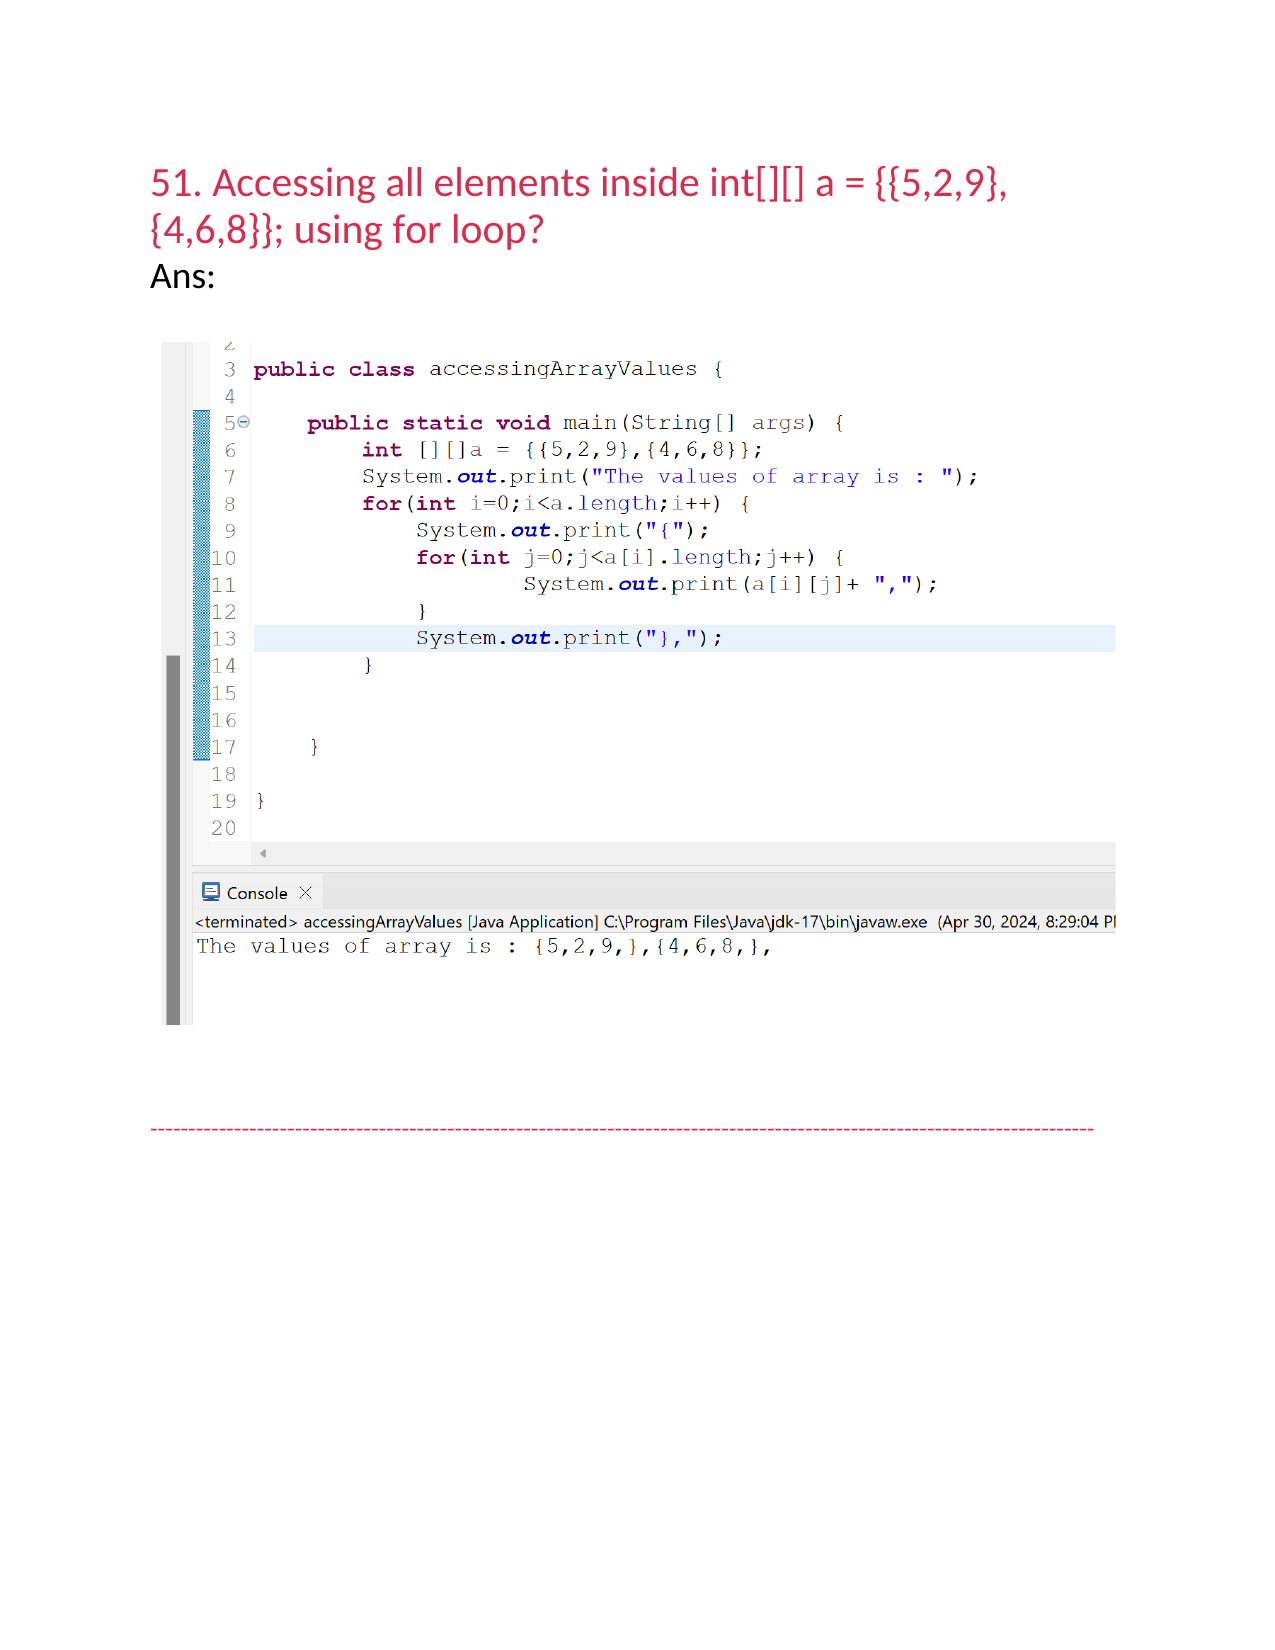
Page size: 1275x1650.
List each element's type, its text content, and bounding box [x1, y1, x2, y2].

text Ans: [150, 254, 1106, 297]
text ---------------------------------------------------------------------------------------------------------------------------- [150, 1114, 1125, 1140]
text 51. Accessing all elements inside int[][] a = {{5,2,9},{4,6,8}}; using for loop? [150, 158, 1106, 254]
picture [159, 342, 1116, 1025]
